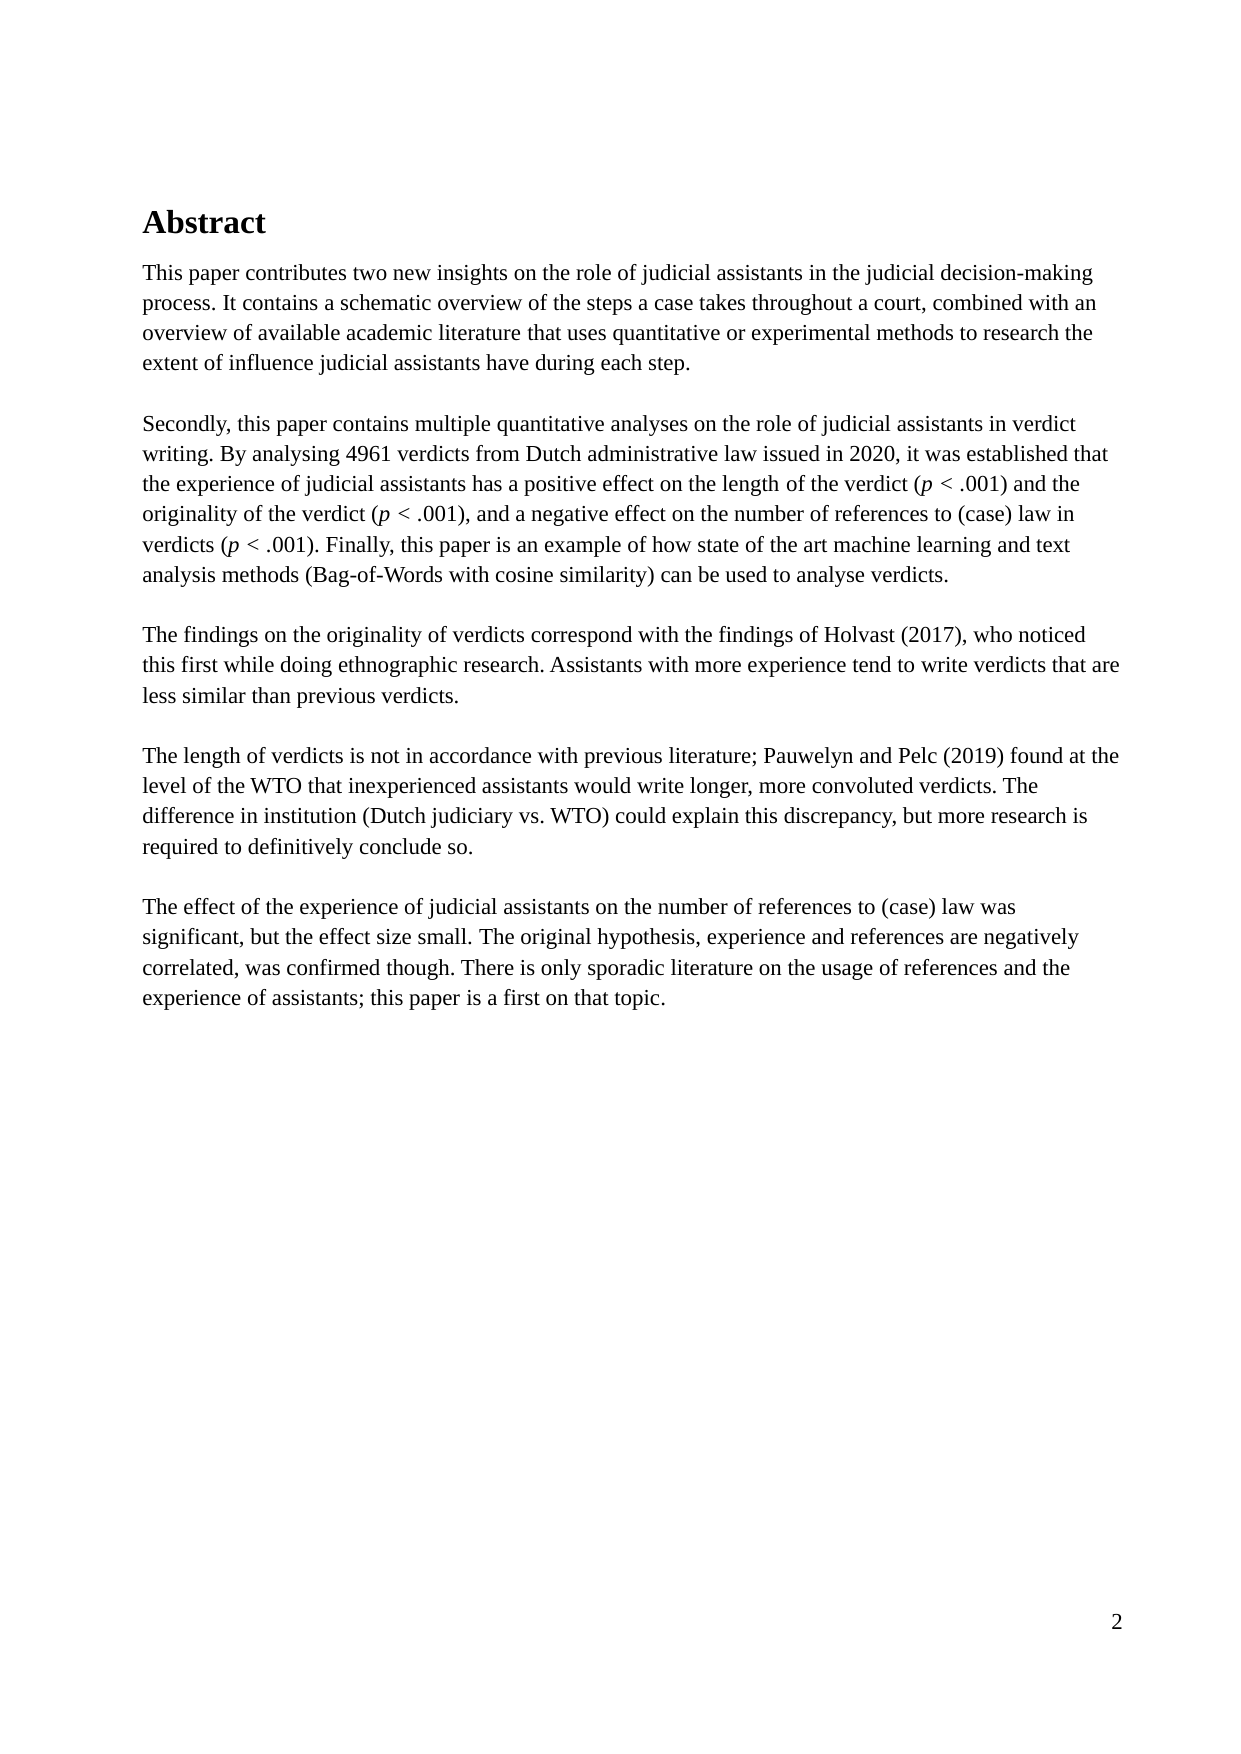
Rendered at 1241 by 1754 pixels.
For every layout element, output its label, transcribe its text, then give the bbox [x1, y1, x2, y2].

text The length of verdicts is not in accordance with previous literature; Pauwelyn and Pelc (2019) found at the level of the WTO that inexperienced assistants would write longer, more convoluted verdicts. The difference in institution (Dutch judiciary vs. WTO) could explain this discrepancy, but more research is required to definitively conclude so. [142, 742, 1122, 859]
text This paper contributes two new insights on the role of judicial assistants in the judicial decision-making process. It contains a schematic overview of the steps a case takes throughout a court, combined with an overview of available academic literature that uses quantitative or experimental methods to research the extent of influence judicial assistants have during each step. [142, 259, 1122, 376]
text The effect of the experience of judicial assistants on the number of references to (case) law was significant, but the effect size small. The original hypothesis, experience and references are negatively correlated, was confirmed though. There is only sporadic literature on the usage of references and the experience of assistants; this paper is a first on that topic. [142, 893, 1122, 1010]
subtitle Abstract [142, 202, 1122, 241]
text The findings on the originality of verdicts correspond with the findings of Holvast (2017), who noticed this first while doing ethnographic research. Assistants with more experience tend to write verdicts that are less similar than previous verdicts. [142, 621, 1122, 708]
text Secondly, this paper contains multiple quantitative analyses on the role of judicial assistants in verdict writing. By analysing 4961 verdicts from Dutch administrative law issued in 2020, it was established that the experience of judicial assistants has a positive effect on the length of the verdict (p < .001) and the originality of the verdict (p < .001), and a negative effect on the number of references to (case) law in verdicts (p < .001). Finally, this paper is an example of how state of the art machine learning and text analysis methods (Bag-of-Words with cosine similarity) can be used to analyse verdicts. [142, 410, 1122, 587]
